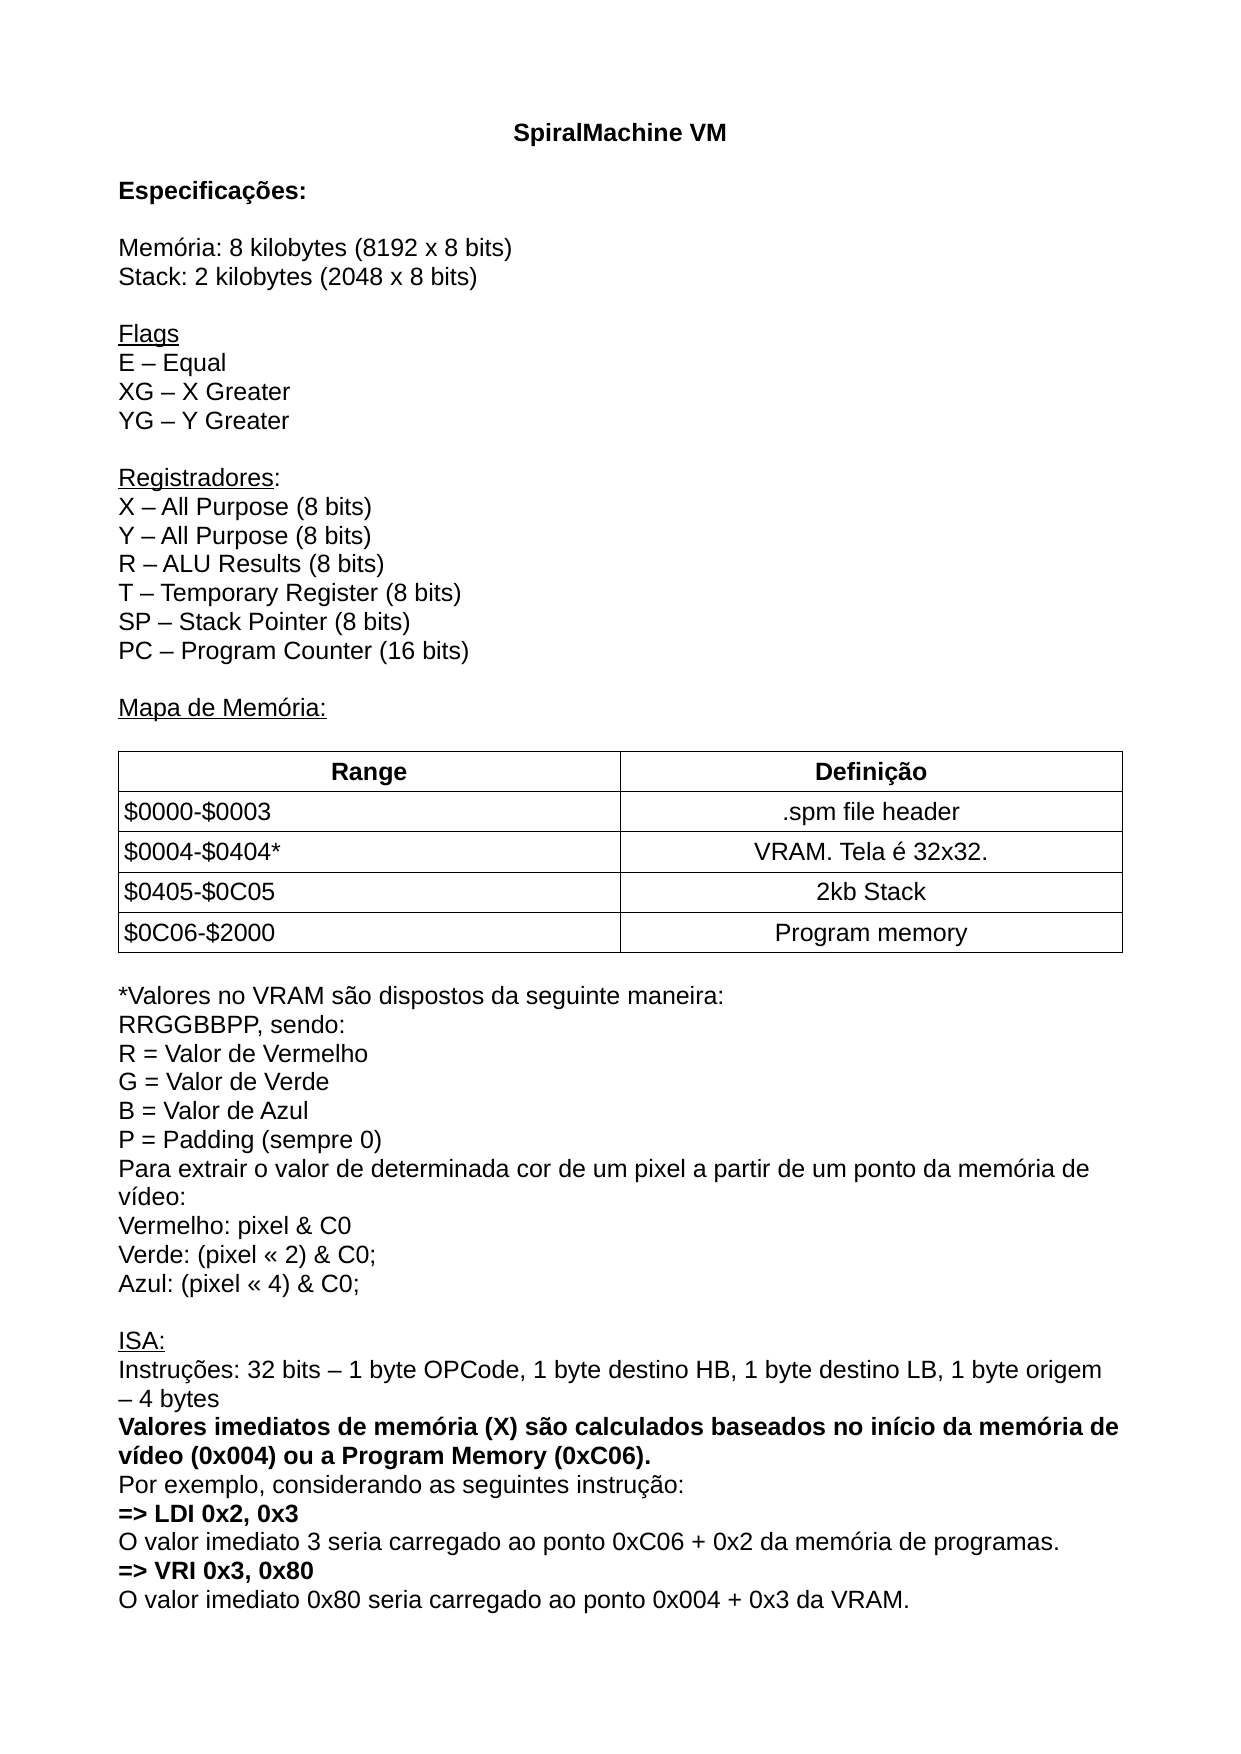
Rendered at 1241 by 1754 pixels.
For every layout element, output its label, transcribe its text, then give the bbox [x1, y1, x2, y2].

text R = Valor de Vermelho [118, 1038, 1122, 1067]
table_cell VRAM. Tela é 32x32. [621, 832, 1122, 872]
text ISA: [118, 1326, 1122, 1355]
text O valor imediato 0x80 seria carregado ao ponto 0x004 + 0x3 da VRAM. [118, 1585, 1122, 1613]
table_cell $0C06-$2000 [119, 913, 620, 952]
text YG – Y Greater [118, 406, 1122, 434]
text Azul: (pixel « 4) & C0; [118, 1268, 1122, 1297]
text Mapa de Memória: [118, 693, 1122, 722]
text G = Valor de Verde [118, 1067, 1122, 1096]
text O valor imediato 3 seria carregado ao ponto 0xC06 + 0x2 da memória de programas. [118, 1527, 1122, 1556]
text Flags [118, 319, 1122, 348]
table_header Range [119, 752, 620, 791]
table_cell $0004-$0404* [119, 832, 620, 872]
text Registradores: [118, 463, 1122, 492]
table_cell 2kb Stack [621, 873, 1122, 912]
table_header Definição [621, 752, 1122, 791]
text Verde: (pixel « 2) & C0; [118, 1240, 1122, 1268]
text P = Padding (sempre 0) [118, 1125, 1122, 1153]
text Memória: 8 kilobytes (8192 x 8 bits) [118, 233, 1122, 262]
text Instruções: 32 bits – 1 byte OPCode, 1 byte destino HB, 1 byte destino LB, 1 byte origem – 4 bytes [118, 1355, 1122, 1412]
text Para extrair o valor de determinada cor de um pixel a partir de um ponto da memória de vídeo: [118, 1153, 1122, 1211]
text Por exemplo, considerando as seguintes instrução: [118, 1470, 1122, 1498]
table_cell Program memory [621, 913, 1122, 952]
text T – Temporary Register (8 bits) [118, 578, 1122, 607]
text *Valores no VRAM são dispostos da seguinte maneira: [118, 981, 1122, 1010]
table_cell $0000-$0003 [119, 792, 620, 831]
text Y – All Purpose (8 bits) [118, 521, 1122, 549]
text XG – X Greater [118, 377, 1122, 406]
table_cell .spm file header [621, 792, 1122, 831]
text B = Valor de Azul [118, 1096, 1122, 1125]
text Valores imediatos de memória (X) são calculados baseados no início da memória de vídeo (0x004) ou a Program Memory (0xC06). [118, 1412, 1122, 1470]
text R – ALU Results (8 bits) [118, 549, 1122, 578]
table_cell $0405-$0C05 [119, 873, 620, 912]
text E – Equal [118, 348, 1122, 377]
text Especificações: [118, 176, 1122, 204]
text SpiralMachine VM [118, 118, 1122, 147]
text Stack: 2 kilobytes (2048 x 8 bits) [118, 262, 1122, 291]
text RRGGBBPP, sendo: [118, 1010, 1122, 1038]
text Vermelho: pixel & C0 [118, 1211, 1122, 1240]
text PC – Program Counter (16 bits) [118, 636, 1122, 664]
text => VRI 0x3, 0x80 [118, 1556, 1122, 1585]
text => LDI 0x2, 0x3 [118, 1498, 1122, 1527]
text X – All Purpose (8 bits) [118, 492, 1122, 521]
text SP – Stack Pointer (8 bits) [118, 607, 1122, 636]
